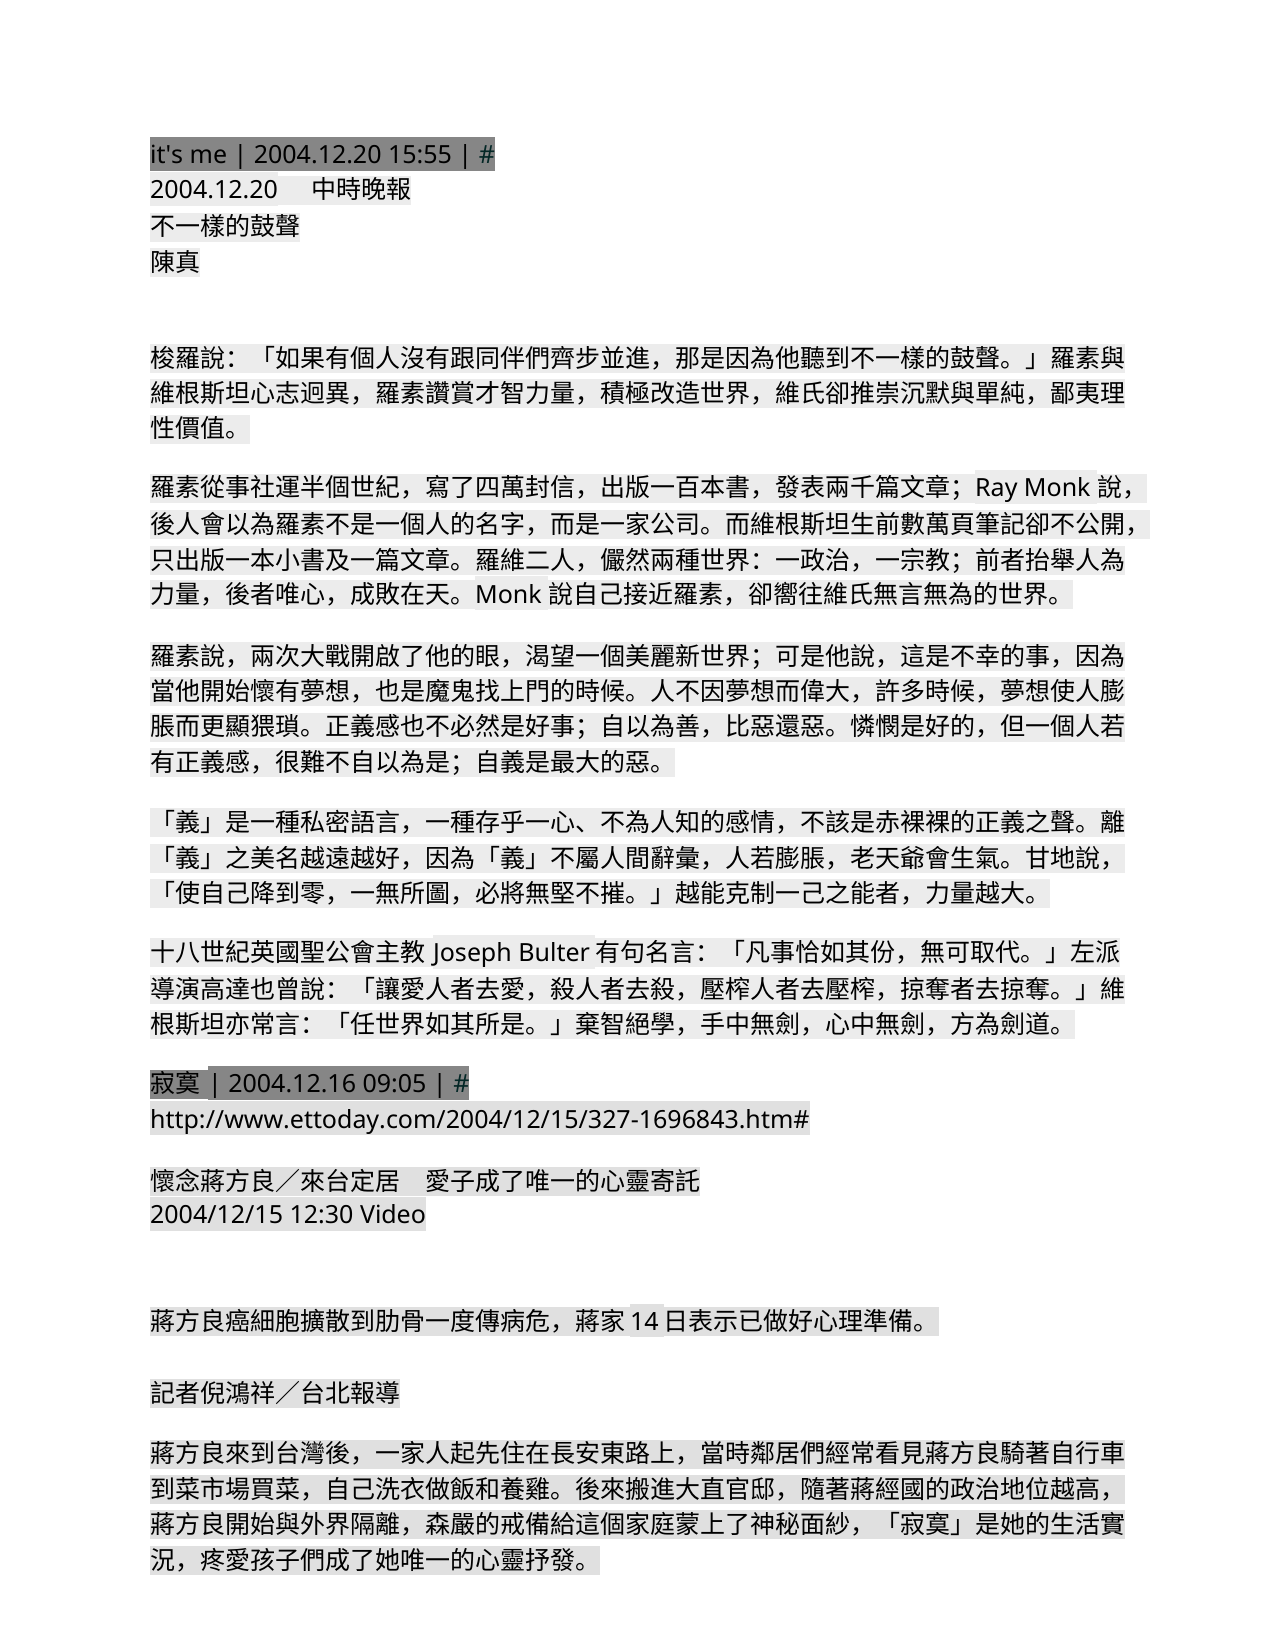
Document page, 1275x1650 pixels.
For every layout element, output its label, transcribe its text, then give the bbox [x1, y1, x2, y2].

text 梭羅說：「如果有個人沒有跟同伴們齊步並進，那是因為他聽到不一樣的鼓聲。」羅素與維根斯坦心志迥異，羅素讚賞才智力量，積極改造世界，維氏卻推崇沉默與單純，鄙夷理性價值。 [150, 302, 1125, 444]
text 蔣方良來到台灣後，一家人起先住在長安東路上，當時鄰居們經常看見蔣方良騎著自行車到菜市場買菜，自己洗衣做飯和養雞。後來搬進大直官邸，隨著蔣經國的政治地位越高，蔣方良開始與外界隔離，森嚴的戒備給這個家庭蒙上了神秘面紗，「寂寞」是她的生活實況，疼愛孩子們成了她唯一的心靈抒發。 [150, 1433, 1125, 1575]
text 羅素說，兩次大戰開啟了他的眼，渴望一個美麗新世界；可是他說，這是不幸的事，因為當他開始懷有夢想，也是魔鬼找上門的時候。人不因夢想而偉大，許多時候，夢想使人膨脹而更顯猥瑣。正義感也不必然是好事；自以為善，比惡還惡。憐憫是好的，但一個人若有正義感，很難不自以為是；自義是最大的惡。 [150, 635, 1125, 777]
text 2004.12.20 中時晚報 不一樣的鼓聲 陳真 [150, 171, 1125, 277]
text 羅素從事社運半個世紀，寫了四萬封信，出版一百本書，發表兩千篇文章；Ray Monk 說，後人會以為羅素不是一個人的名字，而是一家公司。而維根斯坦生前數萬頁筆記卻不公開，只出版一本小書及一篇文章。羅維二人，儼然兩種世界：一政治，一宗教；前者抬舉人為力量，後者唯心，成敗在天。Monk 說自己接近羅素，卻嚮往維氏無言無為的世界。 [150, 469, 1125, 610]
text http://www.ettoday.com/2004/12/15/327-1696843.htm# [150, 1100, 1125, 1135]
text 寂寞 | 2004.12.16 09:05 | # [150, 1064, 1125, 1100]
text 「義」是一種私密語言，一種存乎一心、不為人知的感情，不該是赤裸裸的正義之聲。離「義」之美名越遠越好，因為「義」不屬人間辭彙，人若膨脹，老天爺會生氣。甘地說，「使自己降到零，一無所圖，必將無堅不摧。」越能克制一己之能者，力量越大。 [150, 802, 1125, 908]
text 懷念蔣方良／來台定居 愛子成了唯一的心靈寄託 2004/12/15 12:30 Video 蔣方良癌細胞擴散到肋骨一度傳病危，蔣家14日表示已做好心理準備。 記者倪鴻祥／台北報導 [150, 1160, 1125, 1408]
text it's me | 2004.12.20 15:55 | # [150, 135, 1125, 171]
text [150, 75, 1125, 110]
text 十八世紀英國聖公會主教 Joseph Bulter有句名言：「凡事恰如其份，無可取代。」左派導演高達也曾說：「讓愛人者去愛，殺人者去殺，壓榨人者去壓榨，掠奪者去掠奪。」維根斯坦亦常言：「任世界如其所是。」棄智絕學，手中無劍，心中無劍，方為劍道。 [150, 933, 1125, 1039]
